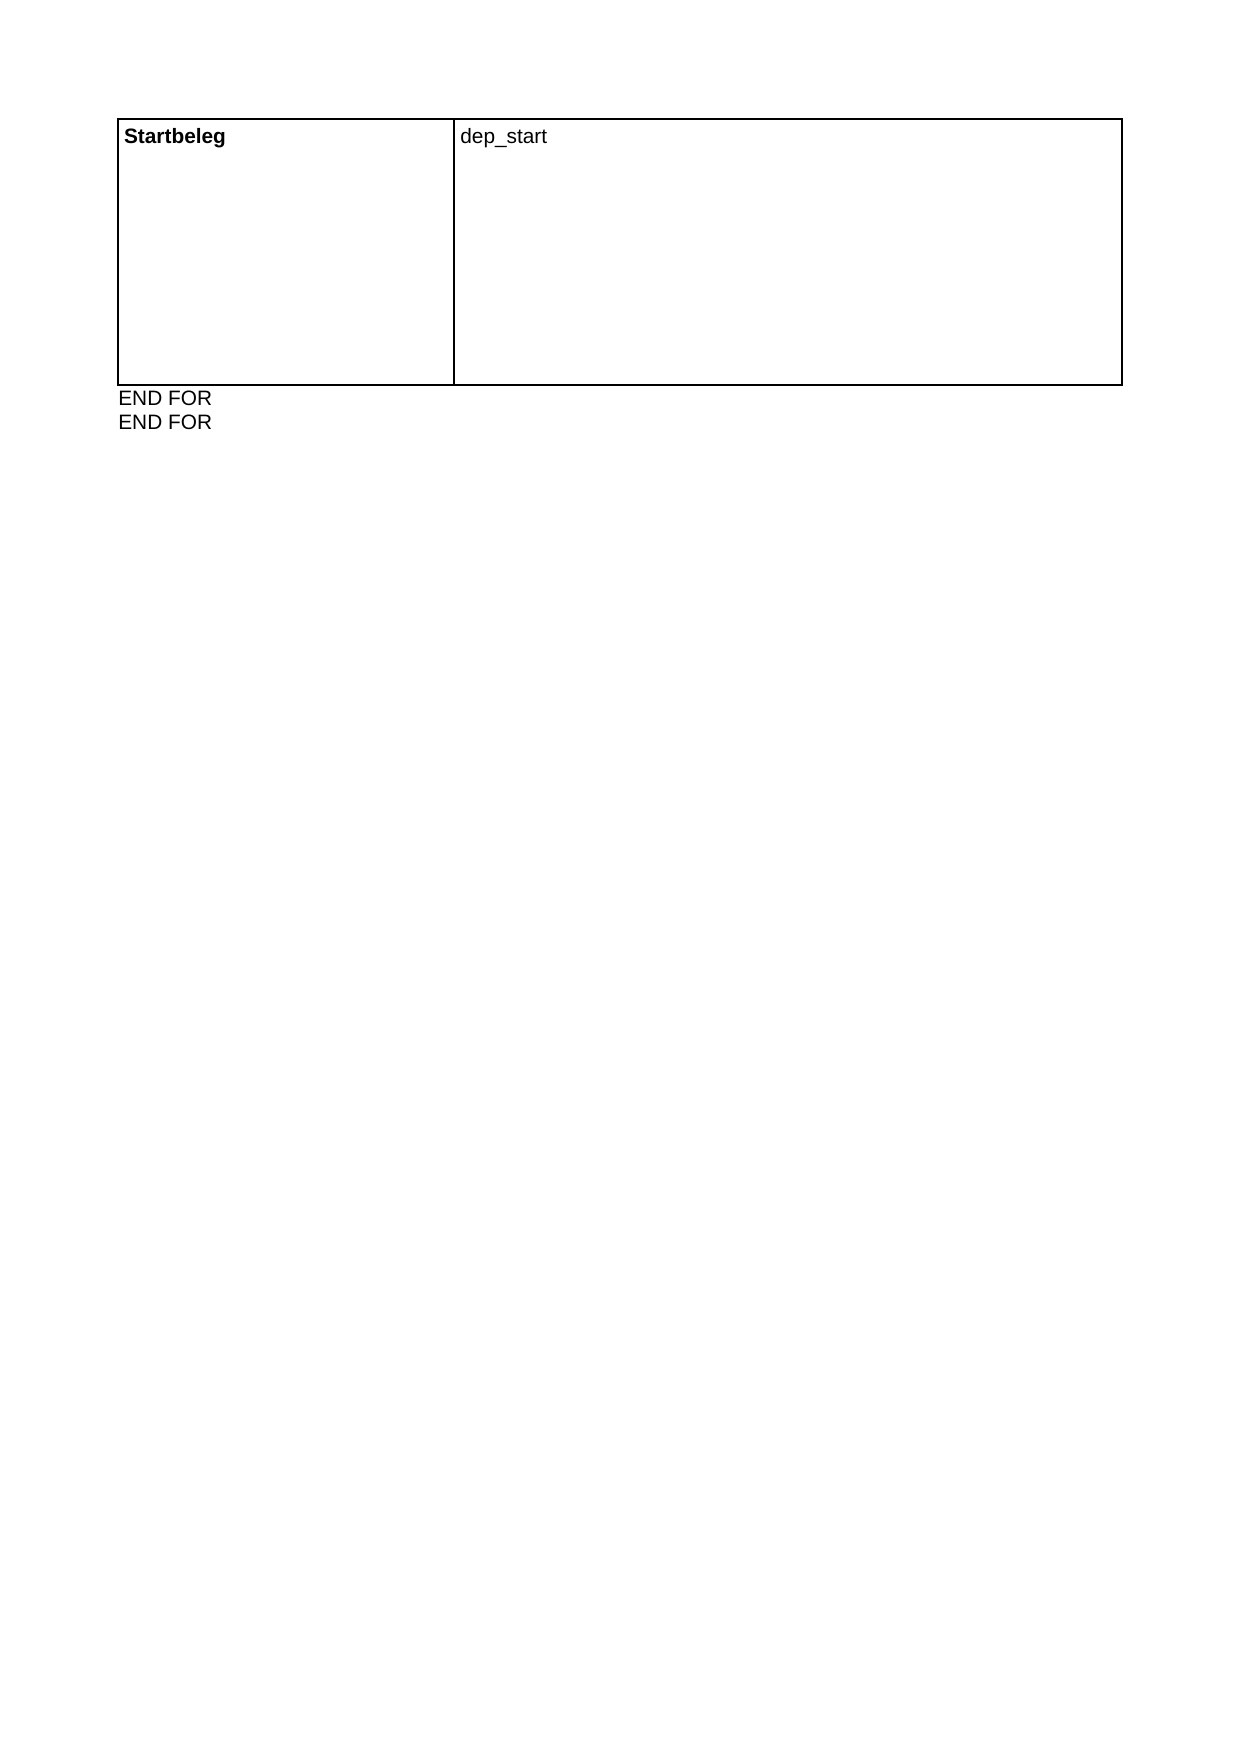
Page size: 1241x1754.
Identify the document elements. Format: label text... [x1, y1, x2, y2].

text END FOR [118, 410, 1122, 434]
text END FOR [118, 386, 1122, 410]
table_cell Startbeleg [119, 120, 453, 384]
table_cell dep_start [455, 120, 1121, 384]
